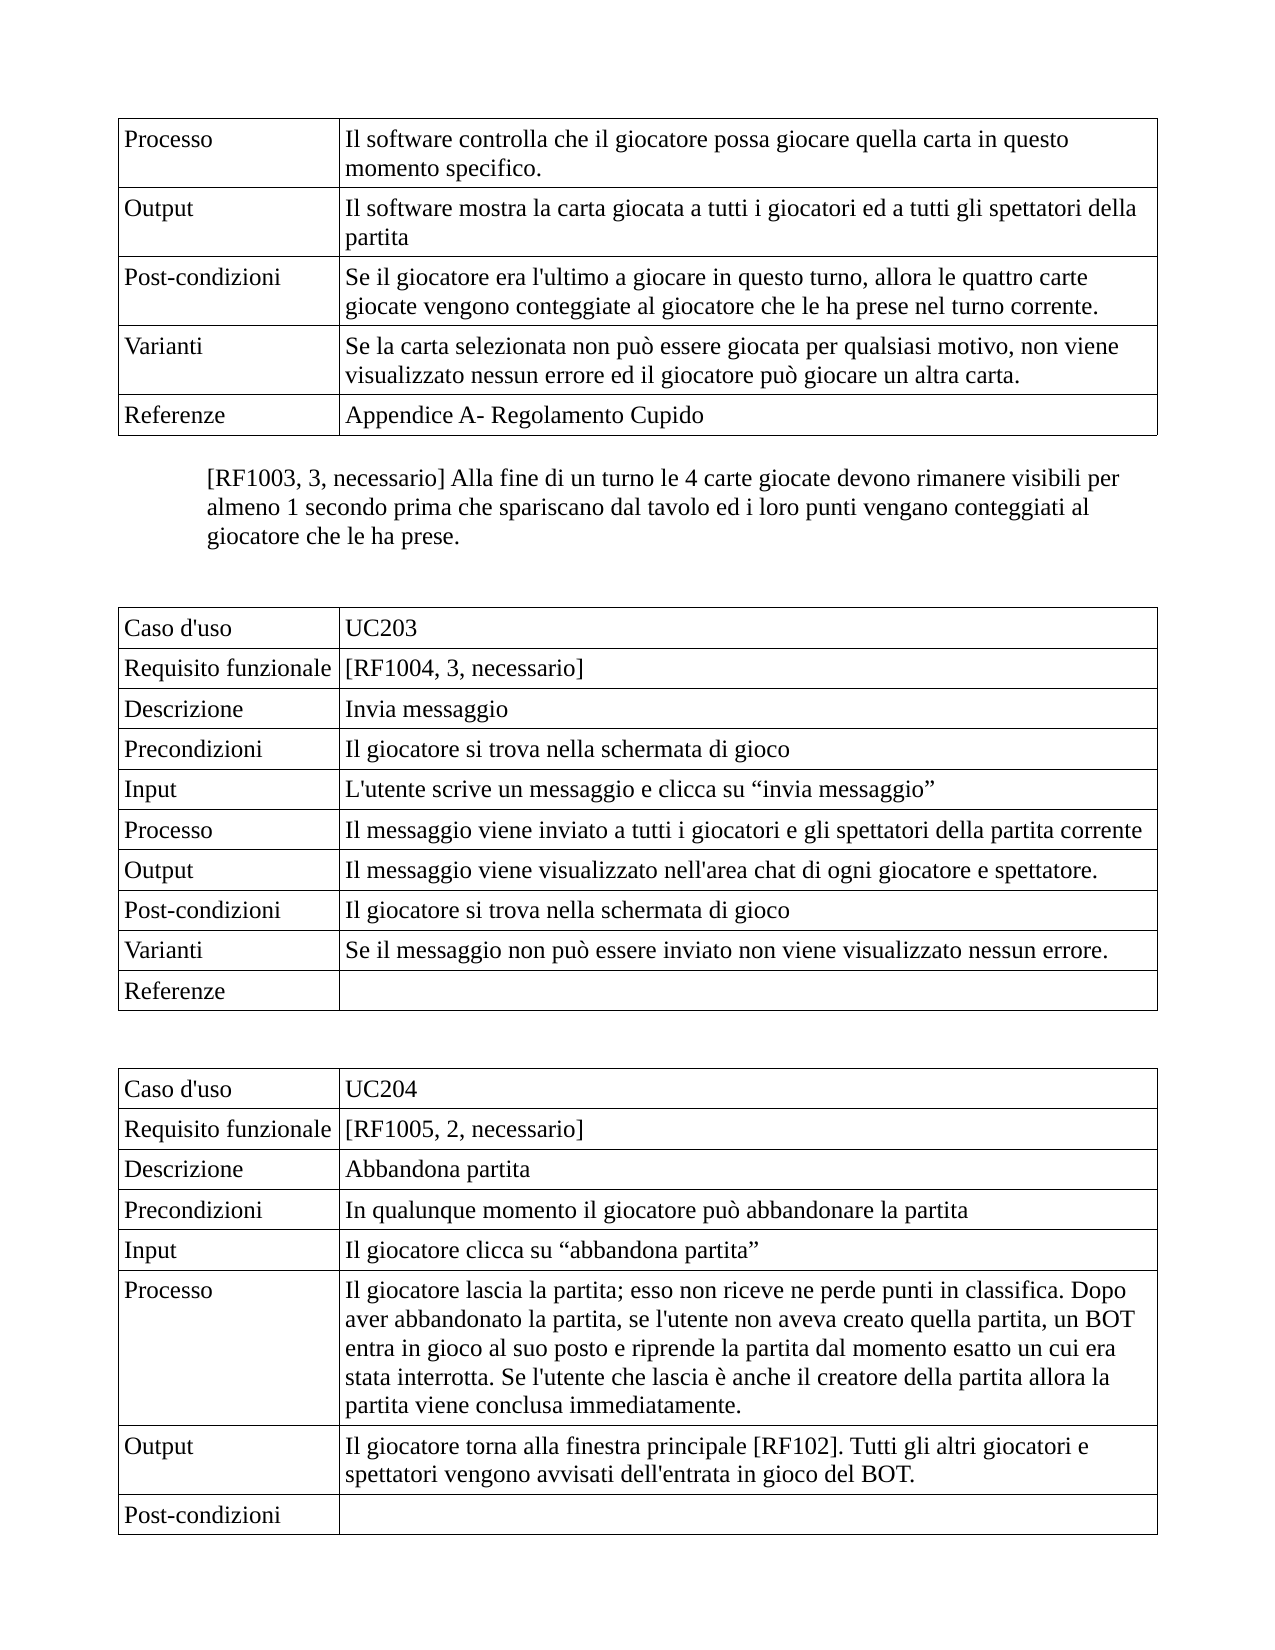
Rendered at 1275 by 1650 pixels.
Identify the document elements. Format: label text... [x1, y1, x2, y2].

table_cell L'utente scrive un messaggio e clicca su “invia messaggio” [340, 770, 1157, 809]
table_cell Se il giocatore era l'ultimo a giocare in questo turno, allora le quattro carte giocate vengono conteggiate al giocatore che le ha prese nel turno corrente. [340, 257, 1157, 325]
table_cell Appendice A- Regolamento Cupido [340, 395, 1157, 435]
table_cell Il giocatore si trova nella schermata di gioco [340, 729, 1157, 768]
table_cell Processo [119, 810, 339, 849]
table_cell In qualunque momento il giocatore può abbandonare la partita [340, 1190, 1157, 1229]
table_cell Il giocatore torna alla finestra principale [RF102]. Tutti gli altri giocatori e spettatori vengono avvisati dell'entrata in gioco del BOT. [340, 1426, 1157, 1494]
table_cell Referenze [119, 971, 339, 1010]
table_header Caso d'uso [119, 608, 339, 648]
table_cell Input [119, 1230, 339, 1269]
table_cell Output [119, 850, 339, 889]
table_cell [340, 971, 1157, 1010]
table_cell Il messaggio viene visualizzato nell'area chat di ogni giocatore e spettatore. [340, 850, 1157, 889]
table_cell Post-condizioni [119, 257, 339, 325]
table_cell Processo [119, 1271, 339, 1425]
table_cell Varianti [119, 931, 339, 970]
table_cell Requisito funzionale [119, 649, 339, 688]
table_header Caso d'uso [119, 1069, 339, 1108]
table_cell Processo [119, 119, 339, 187]
table_cell Descrizione [119, 1150, 339, 1189]
table_cell Output [119, 1426, 339, 1494]
table_cell Abbandona partita [340, 1150, 1157, 1189]
table_cell Se il messaggio non può essere inviato non viene visualizzato nessun errore. [340, 931, 1157, 970]
table_cell [RF1005, 2, necessario] [340, 1109, 1157, 1149]
table_cell Post-condizioni [119, 1495, 339, 1534]
table_header UC203 [340, 608, 1157, 648]
table_cell Requisito funzionale [119, 1109, 339, 1149]
table_cell Varianti [119, 326, 339, 394]
table_cell Il software controlla che il giocatore possa giocare quella carta in questo momento specifico. [340, 119, 1157, 187]
table_cell Il giocatore lascia la partita; esso non riceve ne perde punti in classifica. Dopo aver abbandonato la partita, se l'utente non aveva creato quella partita, un BOT entra in gioco al suo posto e riprende la partita dal momento esatto un cui era stata interrotta. Se l'utente che lascia è anche il creatore della partita allora la partita viene conclusa immediatamente. [340, 1271, 1157, 1425]
table_cell Il giocatore si trova nella schermata di gioco [340, 891, 1157, 930]
table_cell Il messaggio viene inviato a tutti i giocatori e gli spettatori della partita corrente [340, 810, 1157, 849]
table_cell [340, 1495, 1157, 1534]
table_cell Output [119, 188, 339, 256]
text [RF1003, 3, necessario] Alla fine di un turno le 4 carte giocate devono rimanere visibili per almeno 1 secondo prima che spariscano dal tavolo ed i loro punti vengano conteggiati al giocatore che le ha prese. [207, 463, 1157, 550]
table_cell Il software mostra la carta giocata a tutti i giocatori ed a tutti gli spettatori della partita [340, 188, 1157, 256]
table_cell Referenze [119, 395, 339, 435]
table_cell Invia messaggio [340, 689, 1157, 728]
table_cell Se la carta selezionata non può essere giocata per qualsiasi motivo, non viene visualizzato nessun errore ed il giocatore può giocare un altra carta. [340, 326, 1157, 394]
table_cell [RF1004, 3, necessario] [340, 649, 1157, 688]
table_header UC204 [340, 1069, 1157, 1108]
table_cell Precondizioni [119, 1190, 339, 1229]
table_cell Input [119, 770, 339, 809]
table_cell Descrizione [119, 689, 339, 728]
table_cell Il giocatore clicca su “abbandona partita” [340, 1230, 1157, 1269]
table_cell Post-condizioni [119, 891, 339, 930]
table_cell Precondizioni [119, 729, 339, 768]
